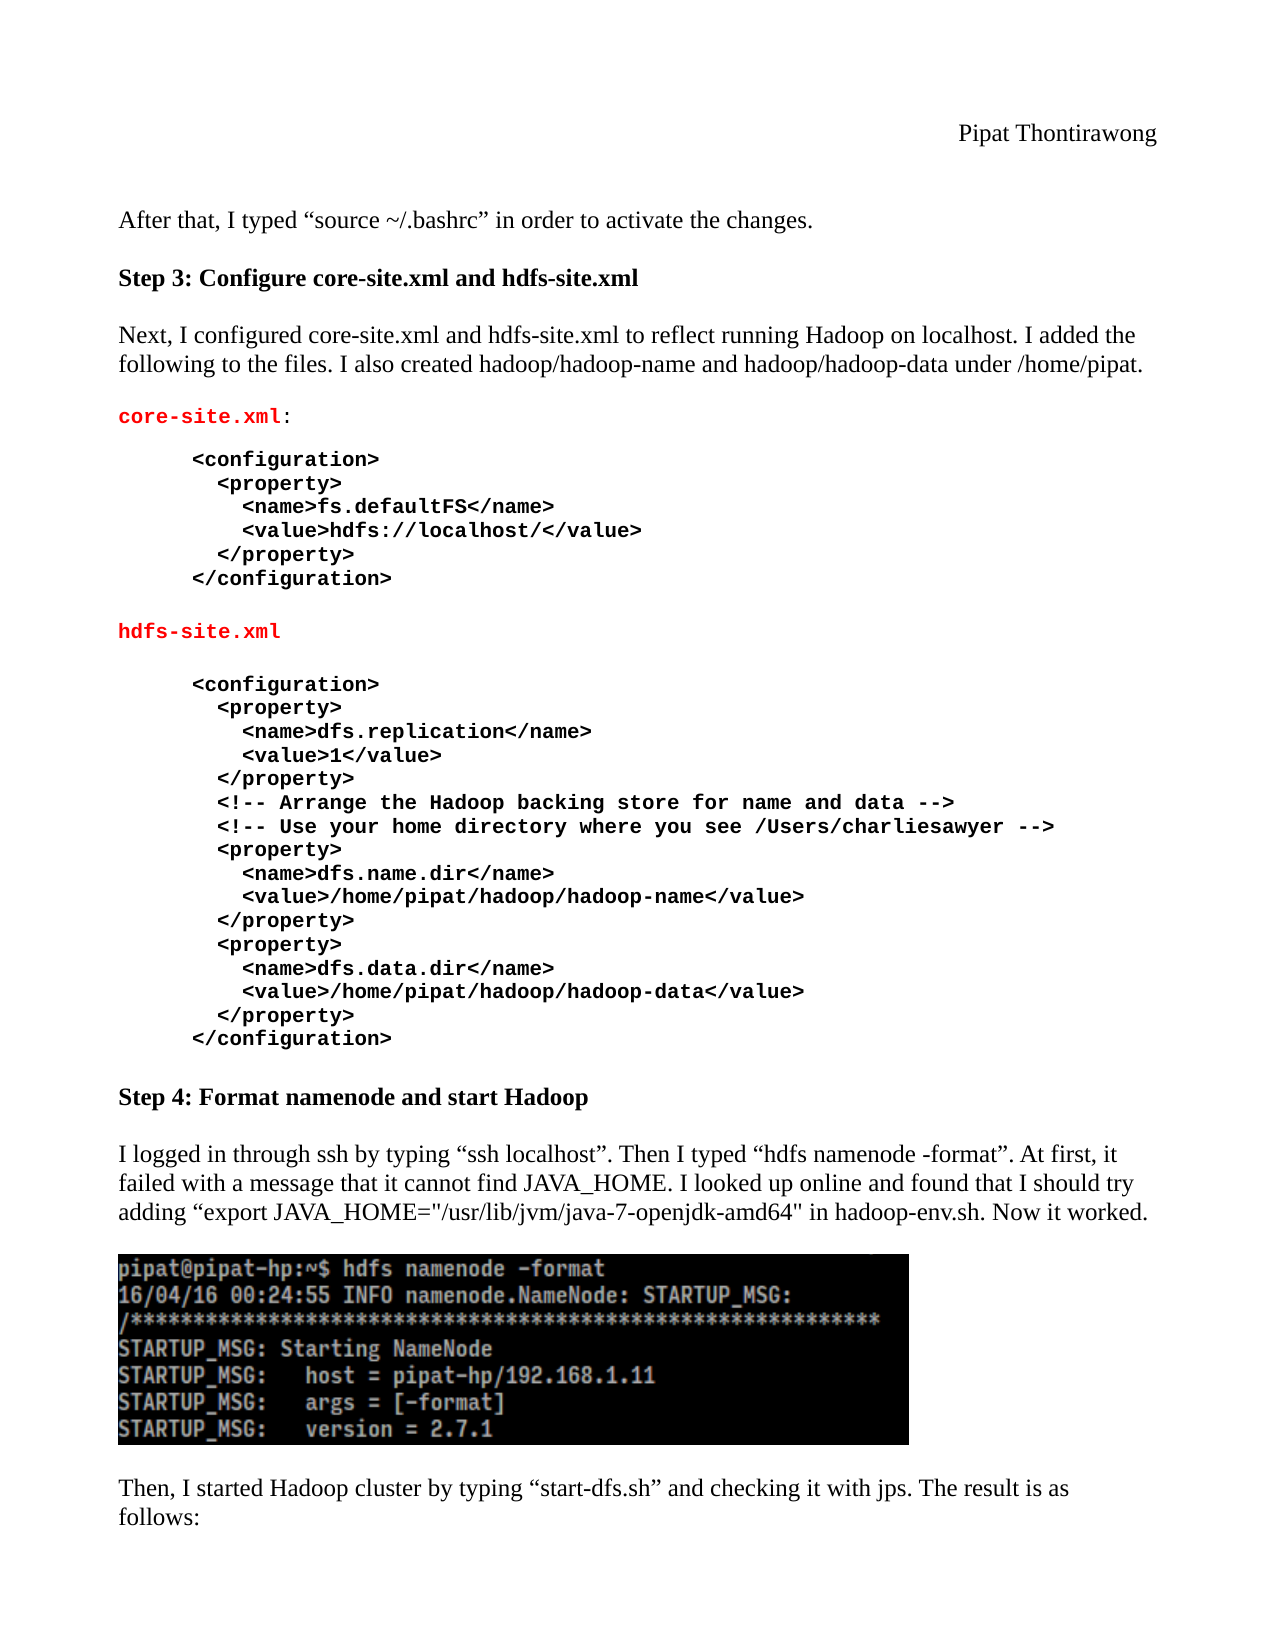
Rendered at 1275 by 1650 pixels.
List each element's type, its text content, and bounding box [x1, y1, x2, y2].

list <property> [162, 473, 1157, 497]
list <value>hdfs://localhost/</value> [162, 520, 1157, 544]
text After that, I typed “source ~/.bashrc” in order to activate the changes. [118, 205, 1157, 234]
list <property> [162, 697, 1157, 721]
list <configuration> [162, 449, 1157, 473]
text core-site.xml: [118, 406, 1157, 430]
list </property> [162, 544, 1157, 567]
picture [118, 1254, 909, 1445]
list hdfs-site.xml [88, 621, 1157, 644]
list <!-- Use your home directory where you see /Users/charliesawyer --> [162, 816, 1157, 839]
text Step 3: Configure core-site.xml and hdfs-site.xml [118, 263, 1157, 291]
list <name>fs.defaultFS</name> [162, 497, 1157, 520]
list <name>dfs.data.dir</name> [162, 957, 1157, 981]
list <property> [162, 934, 1157, 957]
list <value>1</value> [162, 745, 1157, 768]
text Then, I started Hadoop cluster by typing “start-dfs.sh” and checking it with jps. The result is as follows: [118, 1473, 1157, 1531]
list <property> [162, 839, 1157, 863]
list <value>/home/pipat/hadoop/hadoop-name</value> [162, 887, 1157, 910]
list <name>dfs.replication</name> [162, 721, 1157, 745]
list </property> [162, 768, 1157, 792]
list </property> [162, 910, 1157, 934]
list <name>dfs.name.dir</name> [162, 863, 1157, 887]
text Next, I configured core-site.xml and hdfs-site.xml to reflect running Hadoop on localhost. I added the following to the files. I also created hadoop/hadoop-name and hadoop/hadoop-data under /home/pipat. [118, 320, 1157, 378]
text I logged in through ssh by typing “ssh localhost”. Then I typed “hdfs namenode -format”. At first, it failed with a message that it cannot find JAVA_HOME. I looked up online and found that I should try adding “export JAVA_HOME="/usr/lib/jvm/java-7-openjdk-amd64" in hadoop-env.sh. Now it worked. [118, 1139, 1157, 1225]
list <configuration> [162, 674, 1157, 697]
list </property> [162, 1005, 1157, 1028]
list </configuration> [162, 567, 1157, 591]
text Step 4: Format namenode and start Hadoop [118, 1082, 1157, 1110]
list <value>/home/pipat/hadoop/hadoop-data</value> [162, 981, 1157, 1005]
list <!-- Arrange the Hadoop backing store for name and data --> [162, 792, 1157, 816]
list </configuration> [162, 1028, 1157, 1052]
